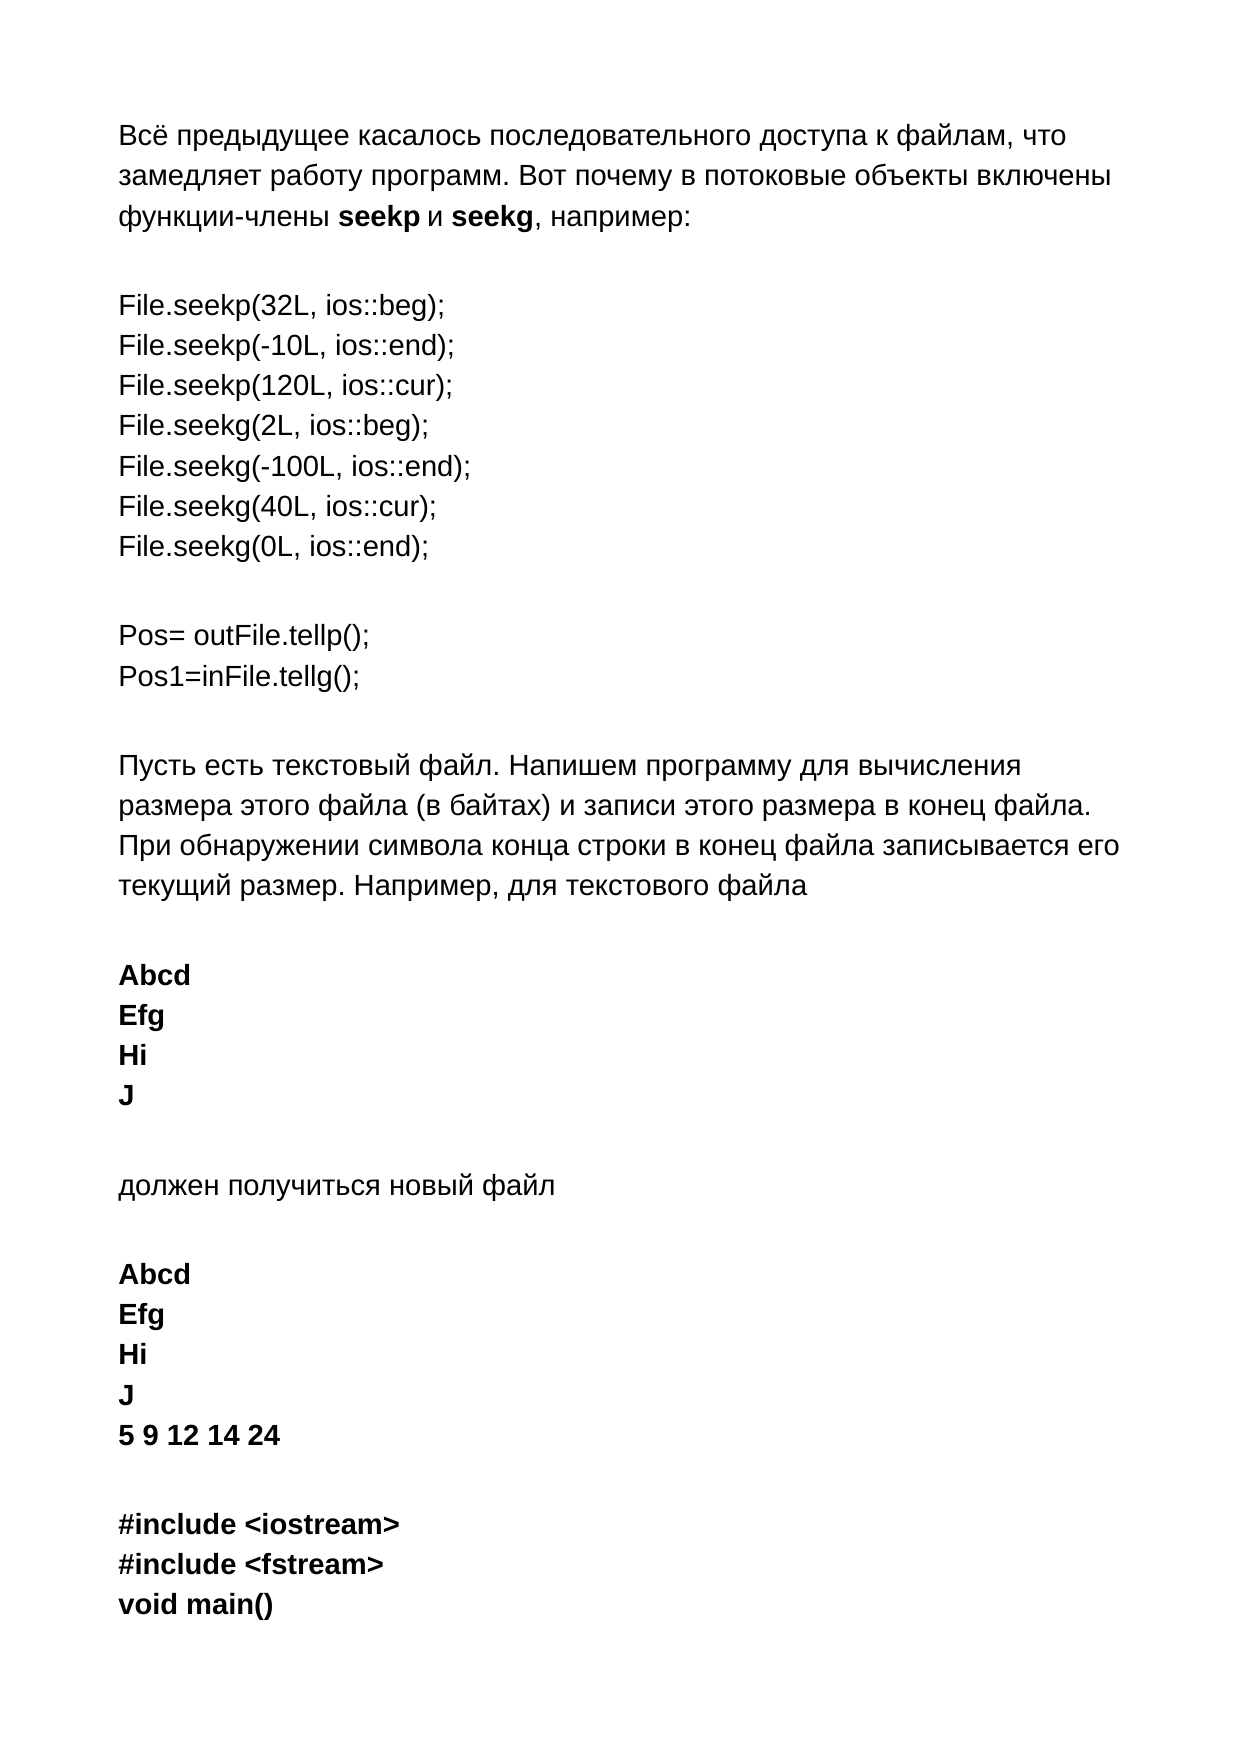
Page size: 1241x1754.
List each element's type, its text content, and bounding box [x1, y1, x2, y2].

text Abcd [118, 1257, 1122, 1290]
text Пусть есть текстовый файл. Напишем программу для вычисления размера этого файла (в байтах) и записи этого размера в конец файла. При обнаружении символа конца строки в конец файла записывается его текущий размер. Например, для текстового файла [118, 748, 1122, 902]
text File.seekp(120L, ios::cur); [118, 368, 1122, 402]
text Hi [118, 1038, 1122, 1072]
text должен получиться новый файл [118, 1168, 1122, 1201]
text Pos1=inFile.tellg(); [118, 658, 1122, 692]
text J [118, 1078, 1122, 1112]
text #include <fstream> [118, 1547, 1122, 1581]
text File.seekp(-10L, ios::end); [118, 328, 1122, 362]
text File.seekg(-100L, ios::end); [118, 449, 1122, 482]
text Pos= outFile.tellp(); [118, 618, 1122, 652]
text Efg [118, 998, 1122, 1031]
text File.seekg(2L, ios::beg); [118, 408, 1122, 442]
text J [118, 1377, 1122, 1411]
text Всё предыдущее касалось последовательного доступа к файлам, что замедляет работу программ. Вот почему в потоковые объекты включены функции-члены seekp и seekg, например: [118, 118, 1122, 232]
text Abcd [118, 958, 1122, 991]
text 5 9 12 14 24 [118, 1418, 1122, 1451]
text void main() [118, 1587, 1122, 1621]
text Efg [118, 1297, 1122, 1331]
text File.seekg(40L, ios::cur); [118, 489, 1122, 522]
text File.seekp(32L, ios::beg); [118, 288, 1122, 321]
text #include <iostream> [118, 1507, 1122, 1541]
text Hi [118, 1337, 1122, 1371]
text File.seekg(0L, ios::end); [118, 529, 1122, 563]
